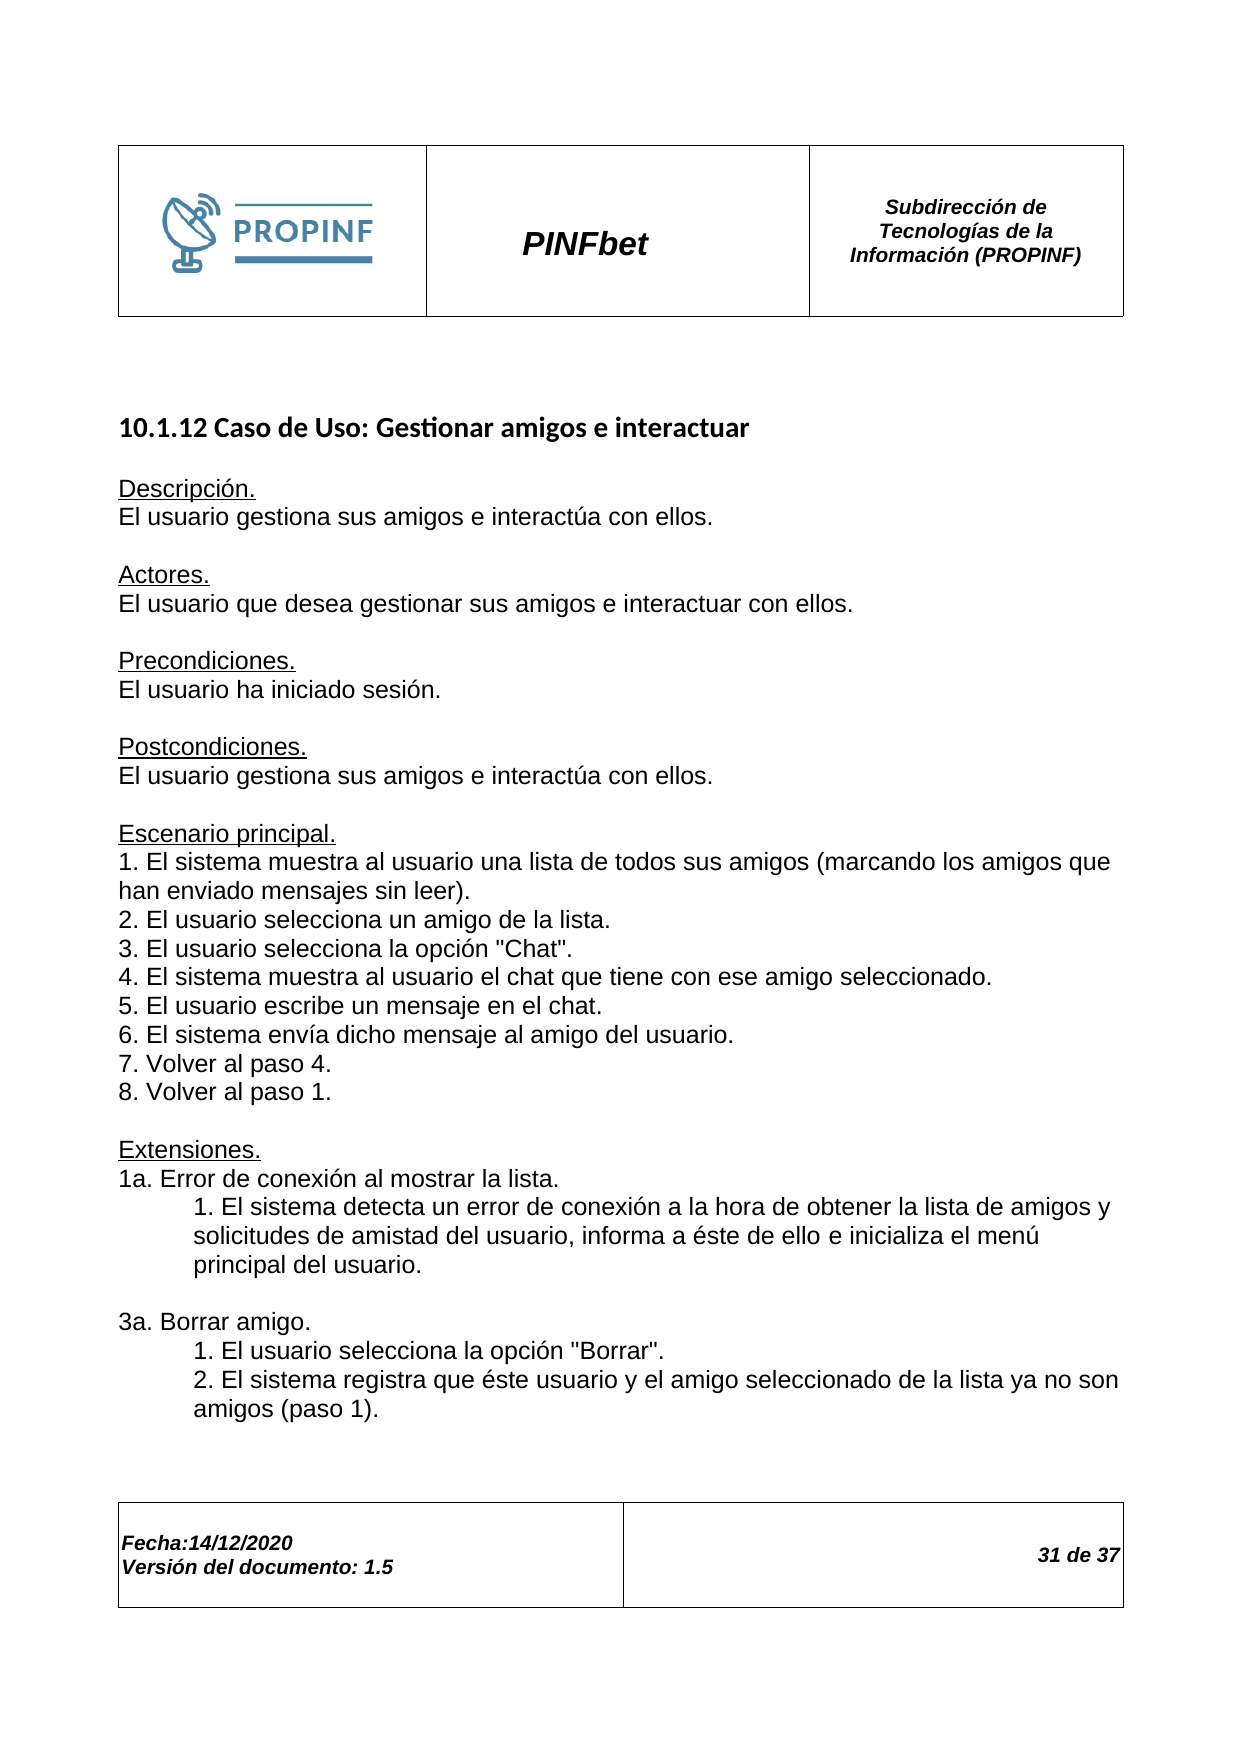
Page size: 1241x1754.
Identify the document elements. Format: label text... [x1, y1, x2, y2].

text 3. El usuario selecciona la opción "Chat". [118, 934, 1122, 962]
text Actores. [118, 560, 1122, 589]
text Escenario principal. [118, 819, 1122, 847]
text Extensiones. [118, 1135, 1122, 1164]
text 1. El sistema detecta un error de conexión a la hora de obtener la lista de amigos y solicitudes de amistad del usuario, informa a éste de ello e inicializa el menú principal del usuario. [118, 1192, 1122, 1279]
text 1. El sistema muestra al usuario una lista de todos sus amigos (marcando los amigos que han enviado mensajes sin leer). [118, 847, 1122, 905]
text 3a. Borrar amigo. [118, 1307, 1122, 1336]
text 7. Volver al paso 4. [118, 1049, 1122, 1077]
text Postcondiciones. [118, 732, 1122, 761]
text El usuario que desea gestionar sus amigos e interactuar con ellos. [118, 589, 1122, 617]
text Precondiciones. [118, 646, 1122, 675]
text El usuario ha iniciado sesión. [118, 675, 1122, 704]
text 2. El usuario selecciona un amigo de la lista. [118, 905, 1122, 934]
text 8. Volver al paso 1. [118, 1077, 1122, 1106]
text El usuario gestiona sus amigos e interactúa con ellos. [118, 502, 1122, 531]
picture [126, 170, 414, 301]
text 1. El usuario selecciona la opción "Borrar". [118, 1336, 1122, 1365]
text 1a. Error de conexión al mostrar la lista. [118, 1164, 1122, 1192]
text El usuario gestiona sus amigos e interactúa con ellos. [118, 761, 1122, 790]
text 2. El sistema registra que éste usuario y el amigo seleccionado de la lista ya no son amigos (paso 1). [118, 1365, 1122, 1422]
text 6. El sistema envía dicho mensaje al amigo del usuario. [118, 1020, 1122, 1049]
text 5. El usuario escribe un mensaje en el chat. [118, 991, 1122, 1020]
text Descripción. [118, 474, 1122, 502]
text 10.1.12 Caso de Uso: Gestionar amigos e interactuar [118, 409, 1122, 445]
text 4. El sistema muestra al usuario el chat que tiene con ese amigo seleccionado. [118, 962, 1122, 991]
